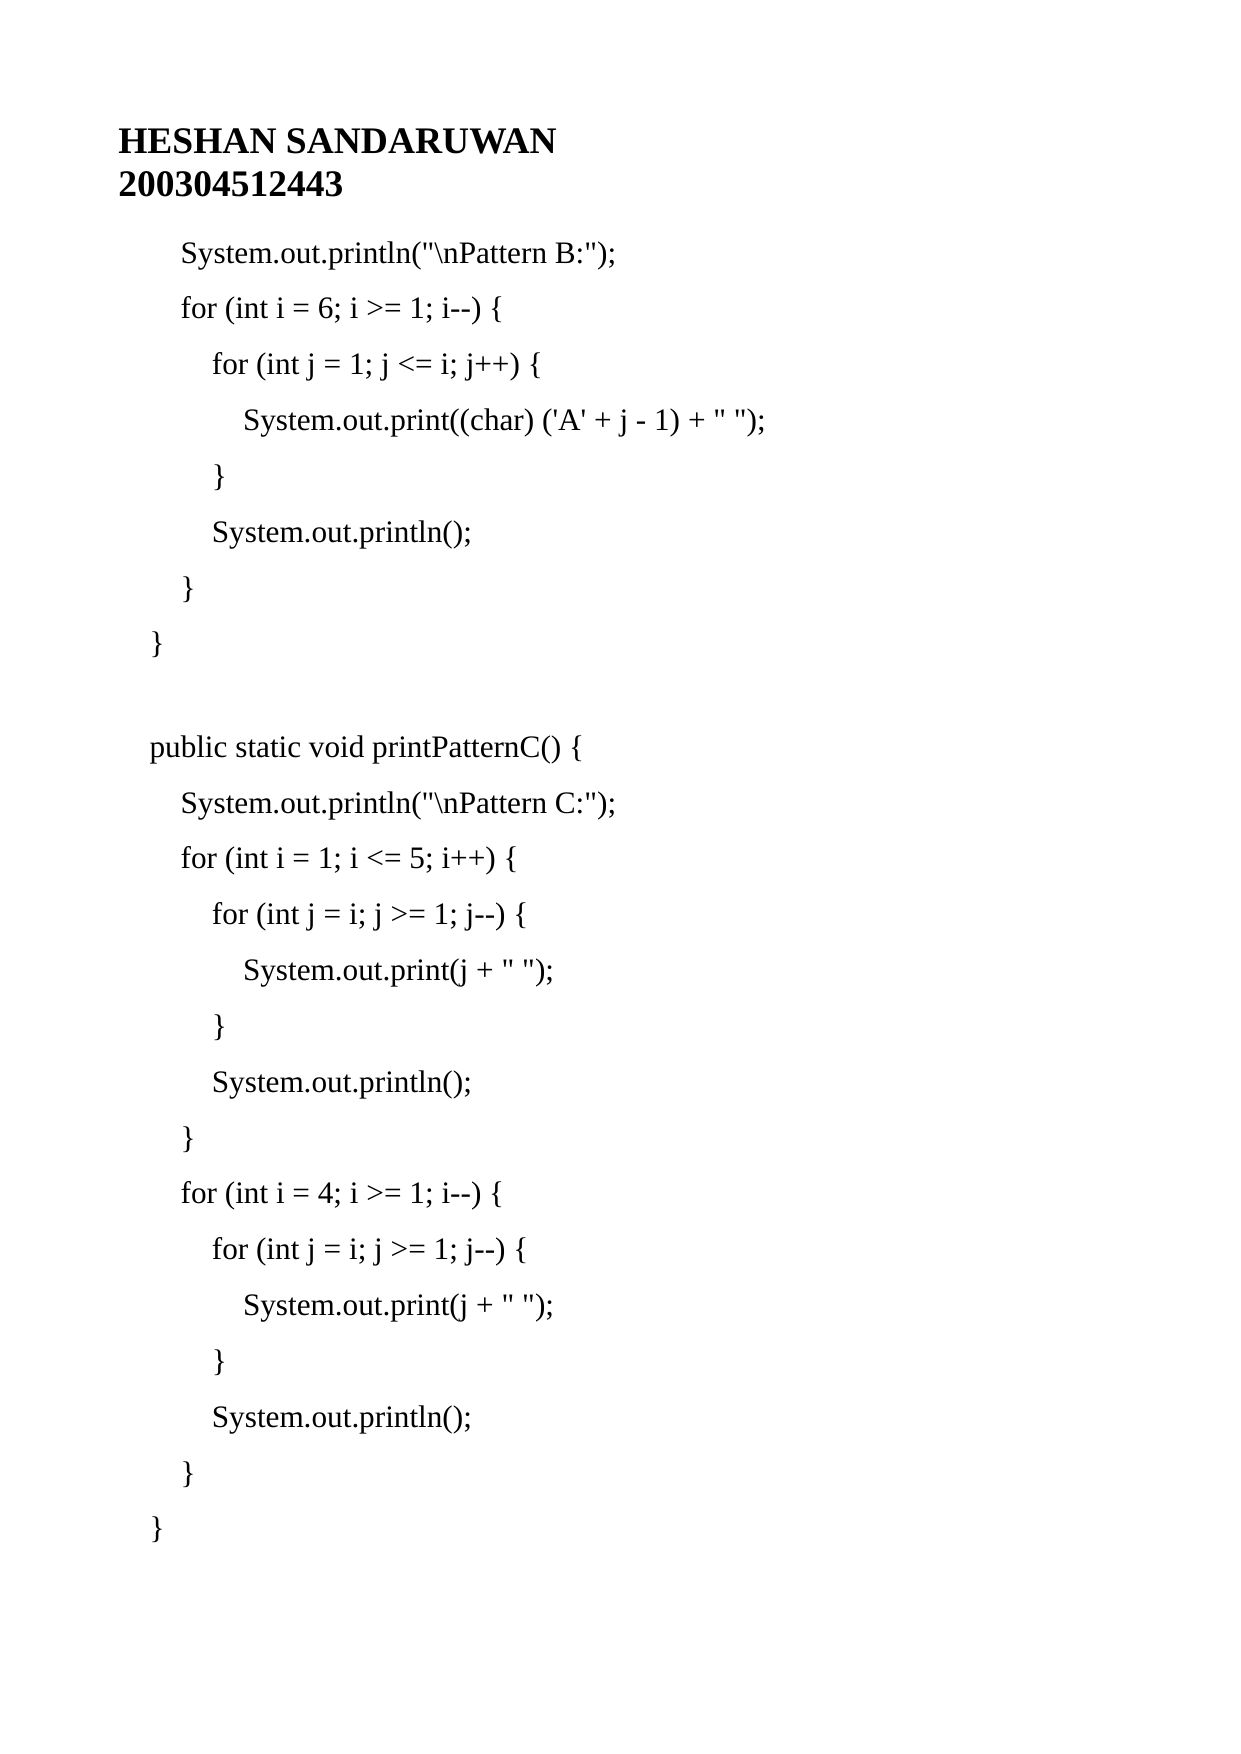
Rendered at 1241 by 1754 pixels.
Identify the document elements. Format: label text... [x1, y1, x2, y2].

text System.out.println(); [118, 1398, 1122, 1434]
text System.out.print(j + " "); [118, 1286, 1122, 1322]
text System.out.println("\nPattern B:"); [118, 234, 1122, 270]
text for (int i = 6; i >= 1; i--) { [118, 290, 1122, 326]
text public static void printPatternC() { [118, 728, 1122, 764]
text } [118, 1454, 1122, 1490]
text for (int j = i; j >= 1; j--) { [118, 896, 1122, 932]
text for (int j = 1; j <= i; j++) { [118, 346, 1122, 381]
text System.out.print(j + " "); [118, 951, 1122, 987]
text } [118, 625, 1122, 661]
text System.out.println(); [118, 513, 1122, 549]
text System.out.print((char) ('A' + j - 1) + " "); [118, 401, 1122, 437]
text } [118, 569, 1122, 605]
text } [118, 1007, 1122, 1043]
text } [118, 1119, 1122, 1155]
text } [118, 1342, 1122, 1378]
text for (int i = 4; i >= 1; i--) { [118, 1175, 1122, 1211]
text System.out.println(); [118, 1063, 1122, 1099]
text } [118, 1510, 1122, 1546]
text for (int i = 1; i <= 5; i++) { [118, 840, 1122, 876]
text System.out.println("\nPattern C:"); [118, 784, 1122, 820]
text for (int j = i; j >= 1; j--) { [118, 1231, 1122, 1267]
text } [118, 457, 1122, 493]
